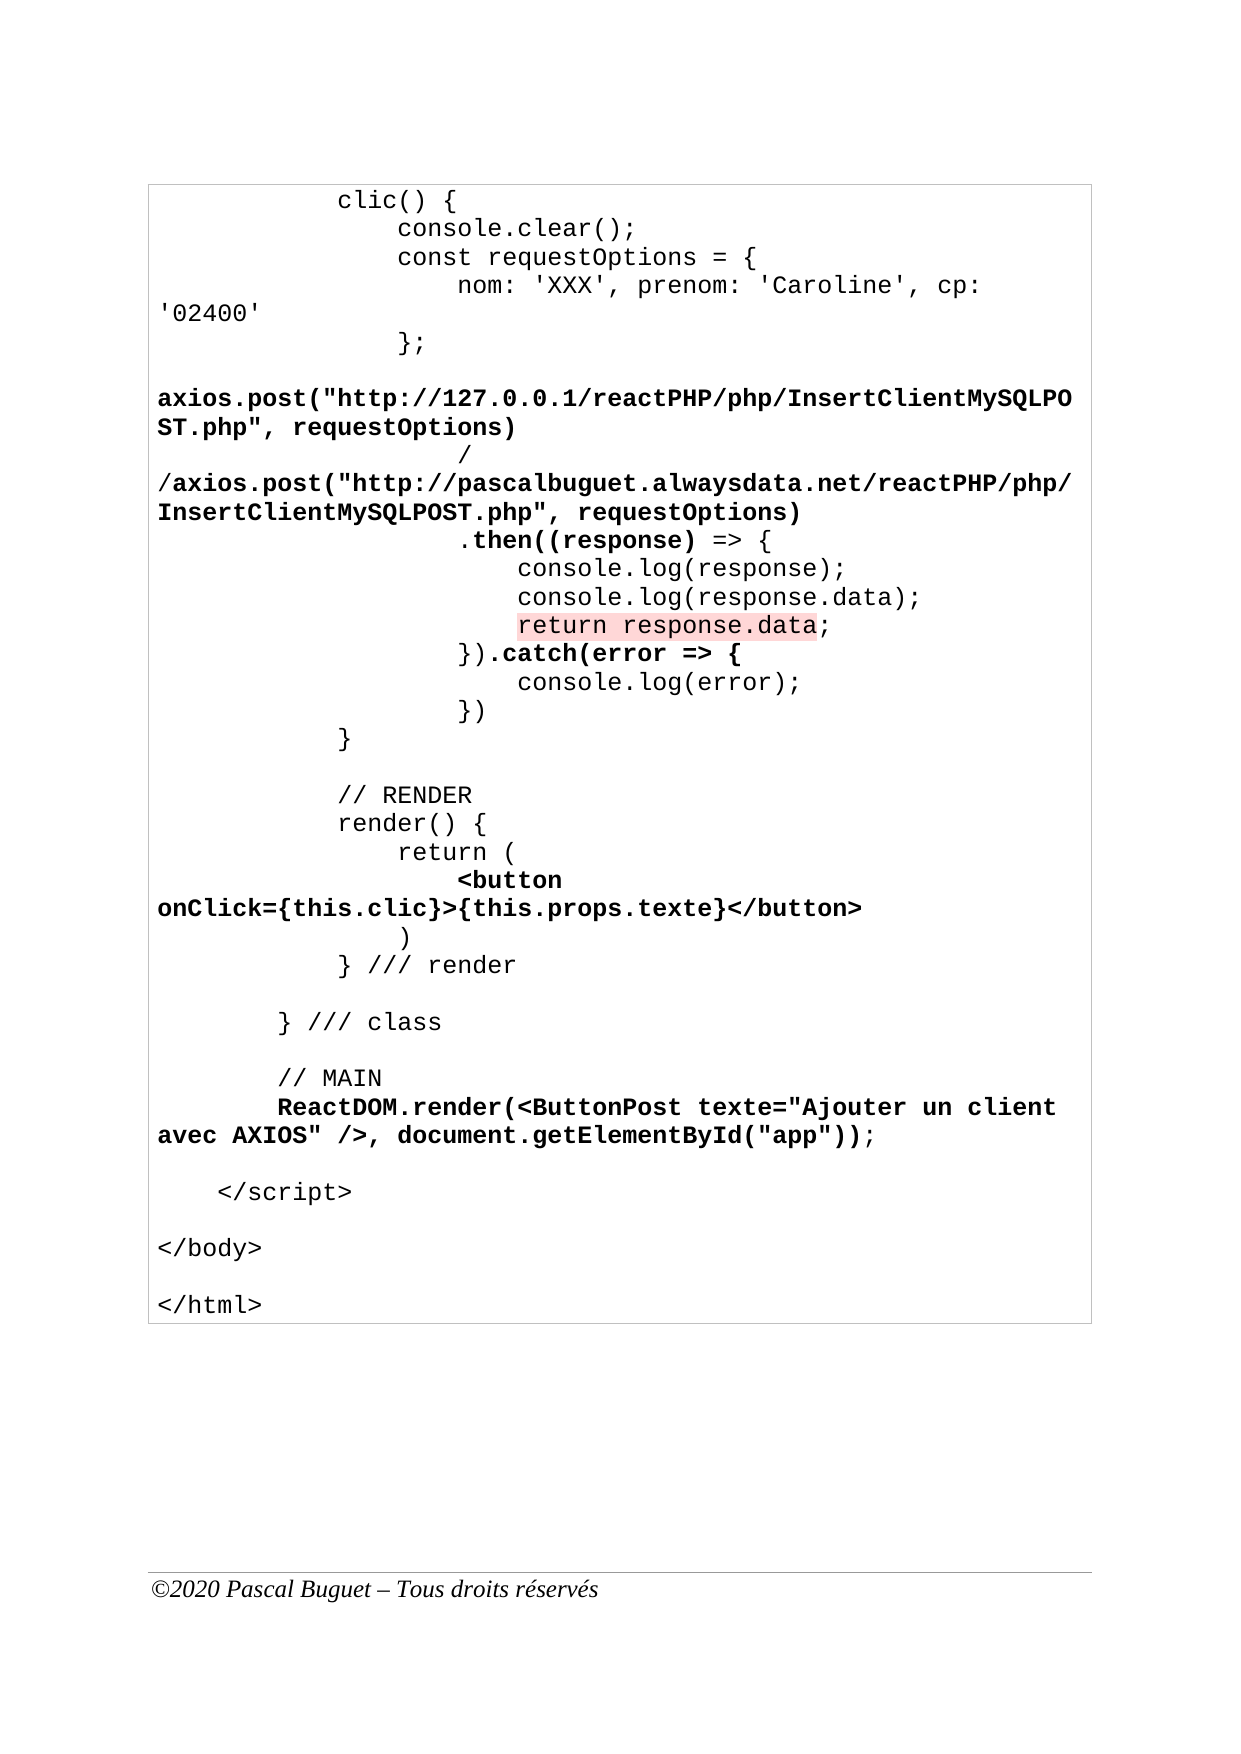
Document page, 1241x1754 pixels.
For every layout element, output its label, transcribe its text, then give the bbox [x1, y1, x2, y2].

text <button onClick={this.clic}>{this.props.texte}</button> [149, 864, 1091, 921]
text </html> [149, 1289, 1091, 1323]
text return response.data; [149, 609, 1091, 638]
text const requestOptions = { [149, 241, 1091, 269]
text //axios.post("http://pascalbuguet.alwaysdata.net/reactPHP/php/InsertClientMySQLPOST.php", requestOptions) [149, 439, 1091, 524]
text axios.post("http://127.0.0.1/reactPHP/php/InsertClientMySQLPOST.php", requestOptions) [149, 354, 1091, 439]
text console.clear(); [149, 213, 1091, 241]
text </script> [149, 1176, 1091, 1207]
text render() { [149, 808, 1091, 836]
text ReactDOM.render(<ButtonPost texte="Ajouter un client avec AXIOS" />, document.getElementById("app")); [149, 1091, 1091, 1151]
text // MAIN [149, 1063, 1091, 1091]
text nom: 'XXX', prenom: 'Caroline', cp: '02400' [149, 269, 1091, 326]
text console.log(response); [149, 553, 1091, 581]
text }).catch(error => { [149, 638, 1091, 666]
text // RENDER [149, 779, 1091, 808]
text clic() { [149, 185, 1091, 213]
text } /// class [149, 1006, 1091, 1037]
text }; [149, 326, 1091, 354]
text } /// render [149, 949, 1091, 981]
text .then((response) => { [149, 524, 1091, 553]
text console.log(response.data); [149, 581, 1091, 609]
text ) [149, 921, 1091, 949]
text return ( [149, 836, 1091, 864]
text </body> [149, 1233, 1091, 1264]
text console.log(error); [149, 666, 1091, 694]
text } [149, 723, 1091, 754]
text }) [149, 694, 1091, 723]
